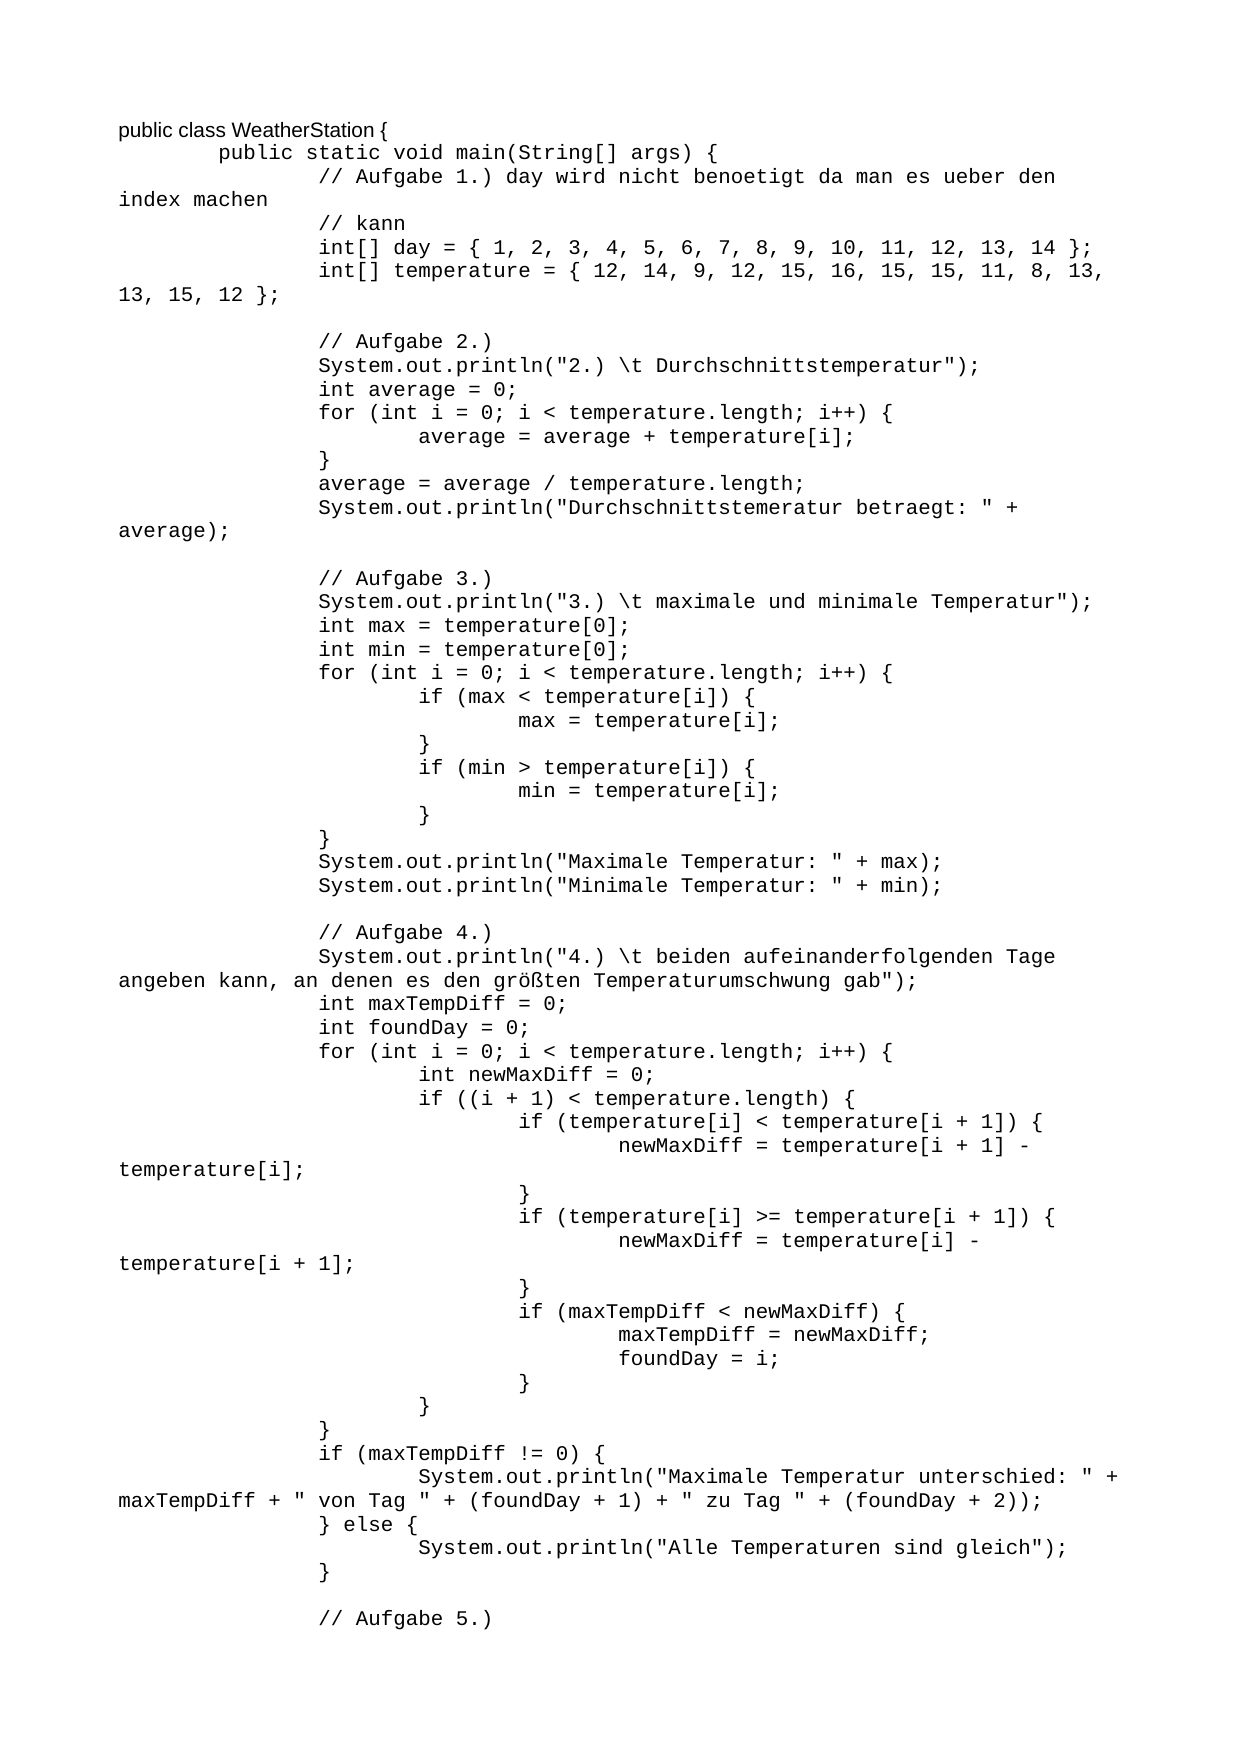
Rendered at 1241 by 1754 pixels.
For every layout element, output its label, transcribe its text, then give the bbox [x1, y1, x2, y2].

text int max = temperature[0]; [118, 615, 1122, 639]
text } [118, 733, 1122, 757]
text newMaxDiff = temperature[i] - temperature[i + 1]; [118, 1230, 1122, 1277]
text // Aufgabe 3.) [118, 568, 1122, 591]
text public static void main(String[] args) { [118, 142, 1122, 166]
text int maxTempDiff = 0; [118, 993, 1122, 1017]
text if (temperature[i] >= temperature[i + 1]) { [118, 1206, 1122, 1230]
text int min = temperature[0]; [118, 639, 1122, 662]
text } [118, 804, 1122, 828]
text } [118, 1419, 1122, 1443]
text System.out.println("2.) \t Durchschnittstemperatur"); [118, 355, 1122, 378]
text for (int i = 0; i < temperature.length; i++) { [118, 662, 1122, 686]
text System.out.println("Alle Temperaturen sind gleich"); [118, 1537, 1122, 1561]
text System.out.println("Maximale Temperatur: " + max); [118, 851, 1122, 875]
text average = average + temperature[i]; [118, 426, 1122, 449]
text } [118, 1561, 1122, 1584]
text for (int i = 0; i < temperature.length; i++) { [118, 402, 1122, 426]
text min = temperature[i]; [118, 781, 1122, 804]
text } [118, 449, 1122, 473]
text } [118, 828, 1122, 851]
text } [118, 1182, 1122, 1206]
text System.out.println("Durchschnittstemeratur betraegt: " + average); [118, 497, 1122, 544]
text maxTempDiff = newMaxDiff; [118, 1324, 1122, 1348]
text int newMaxDiff = 0; [118, 1064, 1122, 1088]
text newMaxDiff = temperature[i + 1] - temperature[i]; [118, 1135, 1122, 1182]
text max = temperature[i]; [118, 709, 1122, 733]
text if (maxTempDiff < newMaxDiff) { [118, 1301, 1122, 1324]
text // Aufgabe 4.) [118, 922, 1122, 946]
text } else { [118, 1513, 1122, 1537]
text if (max < temperature[i]) { [118, 686, 1122, 709]
text if (min > temperature[i]) { [118, 757, 1122, 781]
text int average = 0; [118, 378, 1122, 402]
text } [118, 1372, 1122, 1395]
text System.out.println("Maximale Temperatur unterschied: " + maxTempDiff + " von Tag " + (foundDay + 1) + " zu Tag " + (foundDay + 2)); [118, 1466, 1122, 1513]
text foundDay = i; [118, 1348, 1122, 1372]
text int foundDay = 0; [118, 1017, 1122, 1041]
text System.out.println("3.) \t maximale und minimale Temperatur"); [118, 591, 1122, 615]
text // Aufgabe 1.) day wird nicht benoetigt da man es ueber den index machen [118, 166, 1122, 213]
text } [118, 1395, 1122, 1419]
text // Aufgabe 5.) [118, 1608, 1122, 1632]
text public class WeatherStation { [118, 118, 1122, 142]
text int[] temperature = { 12, 14, 9, 12, 15, 16, 15, 15, 11, 8, 13, 13, 15, 12 }; [118, 260, 1122, 308]
text } [118, 1277, 1122, 1301]
text average = average / temperature.length; [118, 473, 1122, 497]
text if ((i + 1) < temperature.length) { [118, 1088, 1122, 1112]
text for (int i = 0; i < temperature.length; i++) { [118, 1041, 1122, 1064]
text // kann [118, 213, 1122, 237]
text // Aufgabe 2.) [118, 331, 1122, 355]
text int[] day = { 1, 2, 3, 4, 5, 6, 7, 8, 9, 10, 11, 12, 13, 14 }; [118, 237, 1122, 260]
text System.out.println("Minimale Temperatur: " + min); [118, 875, 1122, 899]
text if (temperature[i] < temperature[i + 1]) { [118, 1112, 1122, 1135]
text System.out.println("4.) \t beiden aufeinanderfolgenden Tage angeben kann, an denen es den größten Temperaturumschwung gab"); [118, 946, 1122, 993]
text if (maxTempDiff != 0) { [118, 1443, 1122, 1466]
